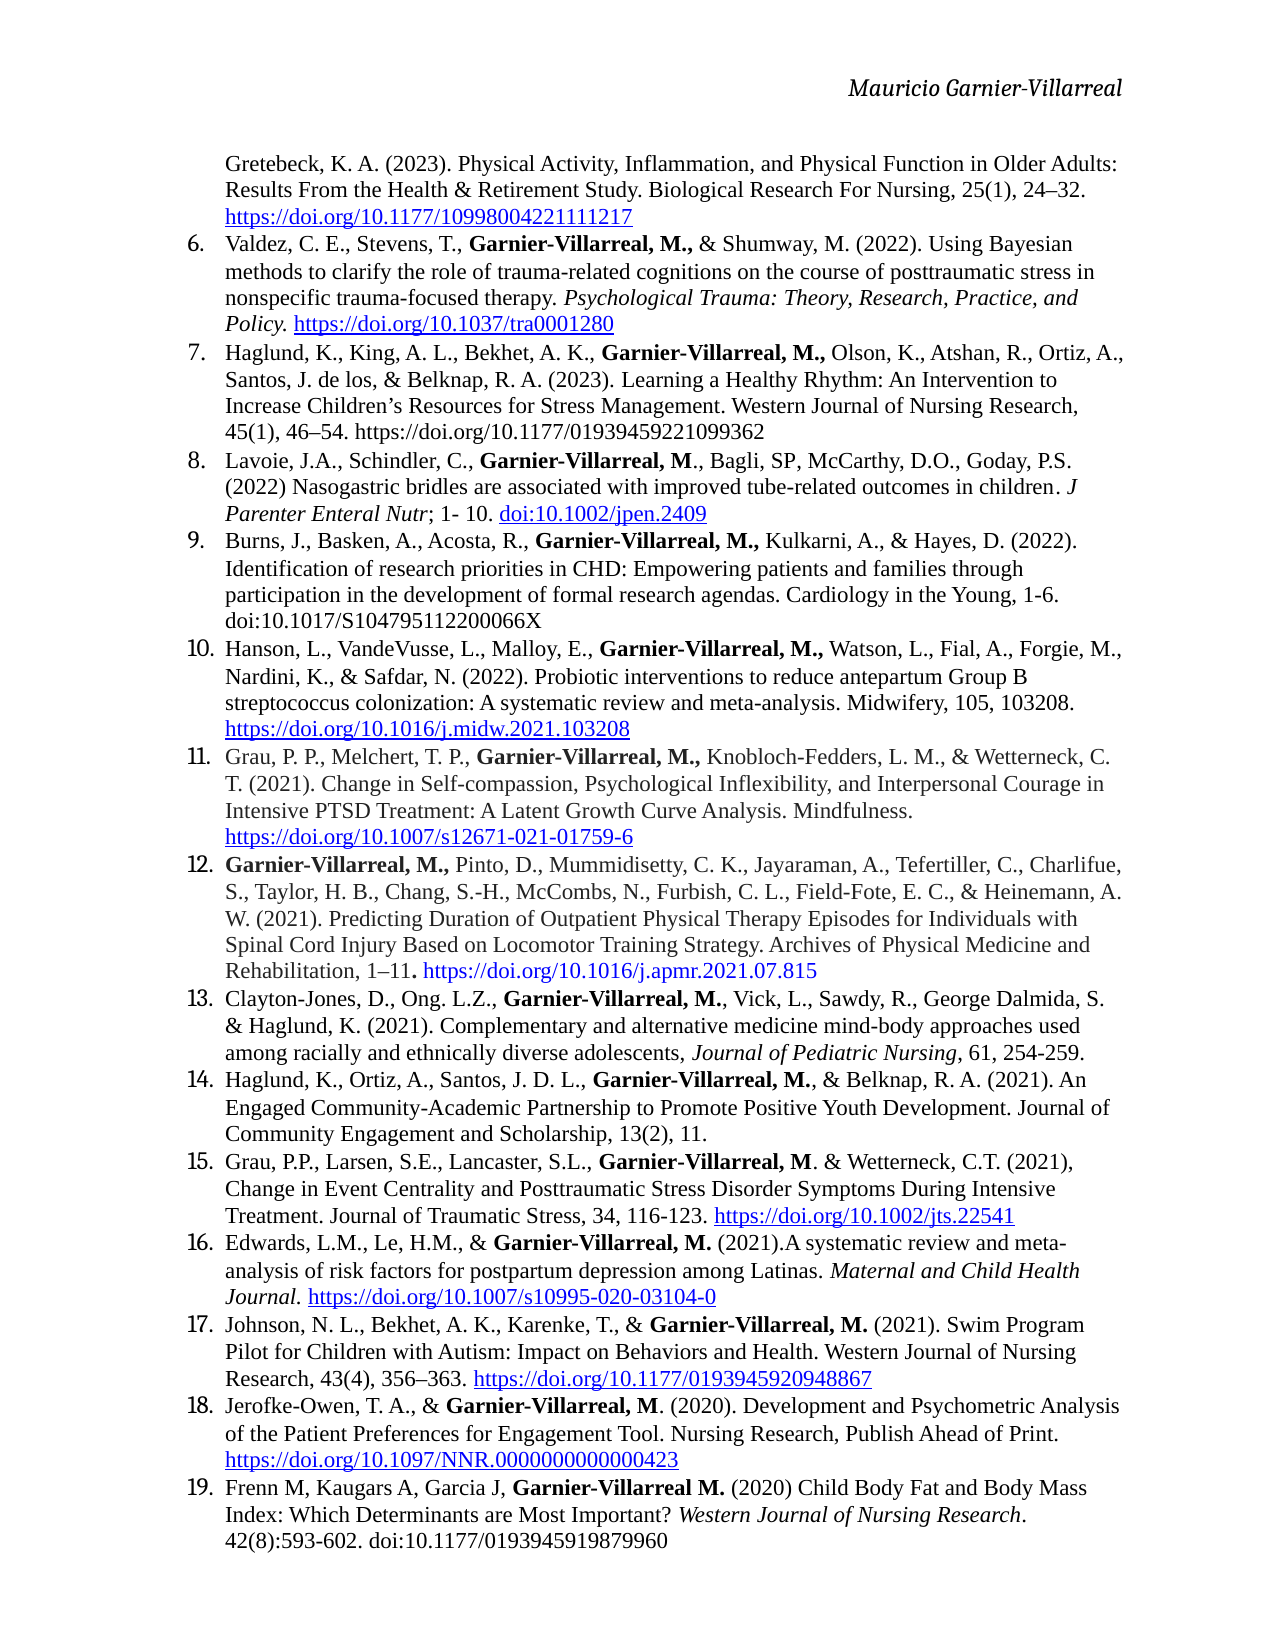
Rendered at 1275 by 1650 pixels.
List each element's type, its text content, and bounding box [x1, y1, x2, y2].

list Gretebeck, K. A. (2023). Physical Activity, Inflammation, and Physical Function in Older Adults: Results From the Health & Retirement Study. Biological Research For Nursing, 25(1), 24–32. https://doi.org/10.1177/10998004221111217 [187, 150, 1125, 229]
list Frenn M, Kaugars A, Garcia J, Garnier-Villarreal M. (2020) Child Body Fat and Body Mass Index: Which Determinants are Most Important? Western Journal of Nursing Research. 42(8):593-602. doi:10.1177/0193945919879960 [187, 1472, 1125, 1554]
list Burns, J., Basken, A., Acosta, R., Garnier-Villarreal, M., Kulkarni, A., & Hayes, D. (2022). Identification of research priorities in CHD: Empowering patients and families through participation in the development of formal research agendas. Cardiology in the Young, 1-6. doi:10.1017/S104795112200066X [187, 526, 1125, 634]
list Jerofke-Owen, T. A., & Garnier-Villarreal, M. (2020). Development and Psychometric Analysis of the Patient Preferences for Engagement Tool. Nursing Research, Publish Ahead of Print. https://doi.org/10.1097/NNR.0000000000000423 [187, 1391, 1125, 1472]
list Edwards, L.M., Le, H.M., & Garnier-Villarreal, M. (2021).A systematic review and meta-analysis of risk factors for postpartum depression among Latinas. Maternal and Child Health Journal. https://doi.org/10.1007/s10995-020-03104-0 [187, 1228, 1125, 1309]
list Valdez, C. E., Stevens, T., Garnier-Villarreal, M., & Shumway, M. (2022). Using Bayesian methods to clarify the role of trauma-related cognitions on the course of posttraumatic stress in nonspecific trauma-focused therapy. Psychological Trauma: Theory, Research, Practice, and Policy. https://doi.org/10.1037/tra0001280 [187, 229, 1125, 337]
list Garnier-Villarreal, M., Pinto, D., Mummidisetty, C. K., Jayaraman, A., Tefertiller, C., Charlifue, S., Taylor, H. B., Chang, S.-H., McCombs, N., Furbish, C. L., Field-Fote, E. C., & Heinemann, A. W. (2021). Predicting Duration of Outpatient Physical Therapy Episodes for Individuals with Spinal Cord Injury Based on Locomotor Training Strategy. Archives of Physical Medicine and Rehabilitation, 1–11. https://doi.org/10.1016/j.apmr.2021.07.815 [187, 849, 1125, 984]
list Haglund, K., Ortiz, A., Santos, J. D. L., Garnier-Villarreal, M., & Belknap, R. A. (2021). An Engaged Community-Academic Partnership to Promote Positive Youth Development. Journal of Community Engagement and Scholarship, 13(2), 11. [187, 1065, 1125, 1147]
list Hanson, L., VandeVusse, L., Malloy, E., Garnier-Villarreal, M., Watson, L., Fial, A., Forgie, M., Nardini, K., & Safdar, N. (2022). Probiotic interventions to reduce antepartum Group B streptococcus colonization: A systematic review and meta-analysis. Midwifery, 105, 103208. https://doi.org/10.1016/j.midw.2021.103208 [187, 634, 1125, 742]
list Grau, P.P., Larsen, S.E., Lancaster, S.L., Garnier‐Villarreal, M. & Wetterneck, C.T. (2021), Change in Event Centrality and Posttraumatic Stress Disorder Symptoms During Intensive Treatment. Journal of Traumatic Stress, 34, 116-123. https://doi.org/10.1002/jts.22541 [187, 1147, 1125, 1228]
list Johnson, N. L., Bekhet, A. K., Karenke, T., & Garnier-Villarreal, M. (2021). Swim Program Pilot for Children with Autism: Impact on Behaviors and Health. Western Journal of Nursing Research, 43(4), 356–363. https://doi.org/10.1177/0193945920948867 [187, 1309, 1125, 1391]
list Lavoie, J.A., Schindler, C., Garnier-Villarreal, M., Bagli, SP, McCarthy, D.O., Goday, P.S. (2022) Nasogastric bridles are associated with improved tube-related outcomes in children. J Parenter Enteral Nutr; 1- 10. doi:10.1002/jpen.2409 [187, 445, 1125, 526]
list Grau, P. P., Melchert, T. P., Garnier-Villarreal, M., Knobloch-Fedders, L. M., & Wetterneck, C. T. (2021). Change in Self-compassion, Psychological Inflexibility, and Interpersonal Courage in Intensive PTSD Treatment: A Latent Growth Curve Analysis. Mindfulness. https://doi.org/10.1007/s12671-021-01759-6 [187, 742, 1125, 849]
list Clayton-Jones, D., Ong. L.Z., Garnier-Villarreal, M., Vick, L., Sawdy, R., George Dalmida, S. & Haglund, K. (2021). Complementary and alternative medicine mind-body approaches used among racially and ethnically diverse adolescents, Journal of Pediatric Nursing, 61, 254-259. [187, 984, 1125, 1065]
list Haglund, K., King, A. L., Bekhet, A. K., Garnier-Villarreal, M., Olson, K., Atshan, R., Ortiz, A., Santos, J. de los, & Belknap, R. A. (2023). Learning a Healthy Rhythm: An Intervention to Increase Children’s Resources for Stress Management. Western Journal of Nursing Research, 45(1), 46–54. https://doi.org/10.1177/01939459221099362 [187, 337, 1125, 445]
